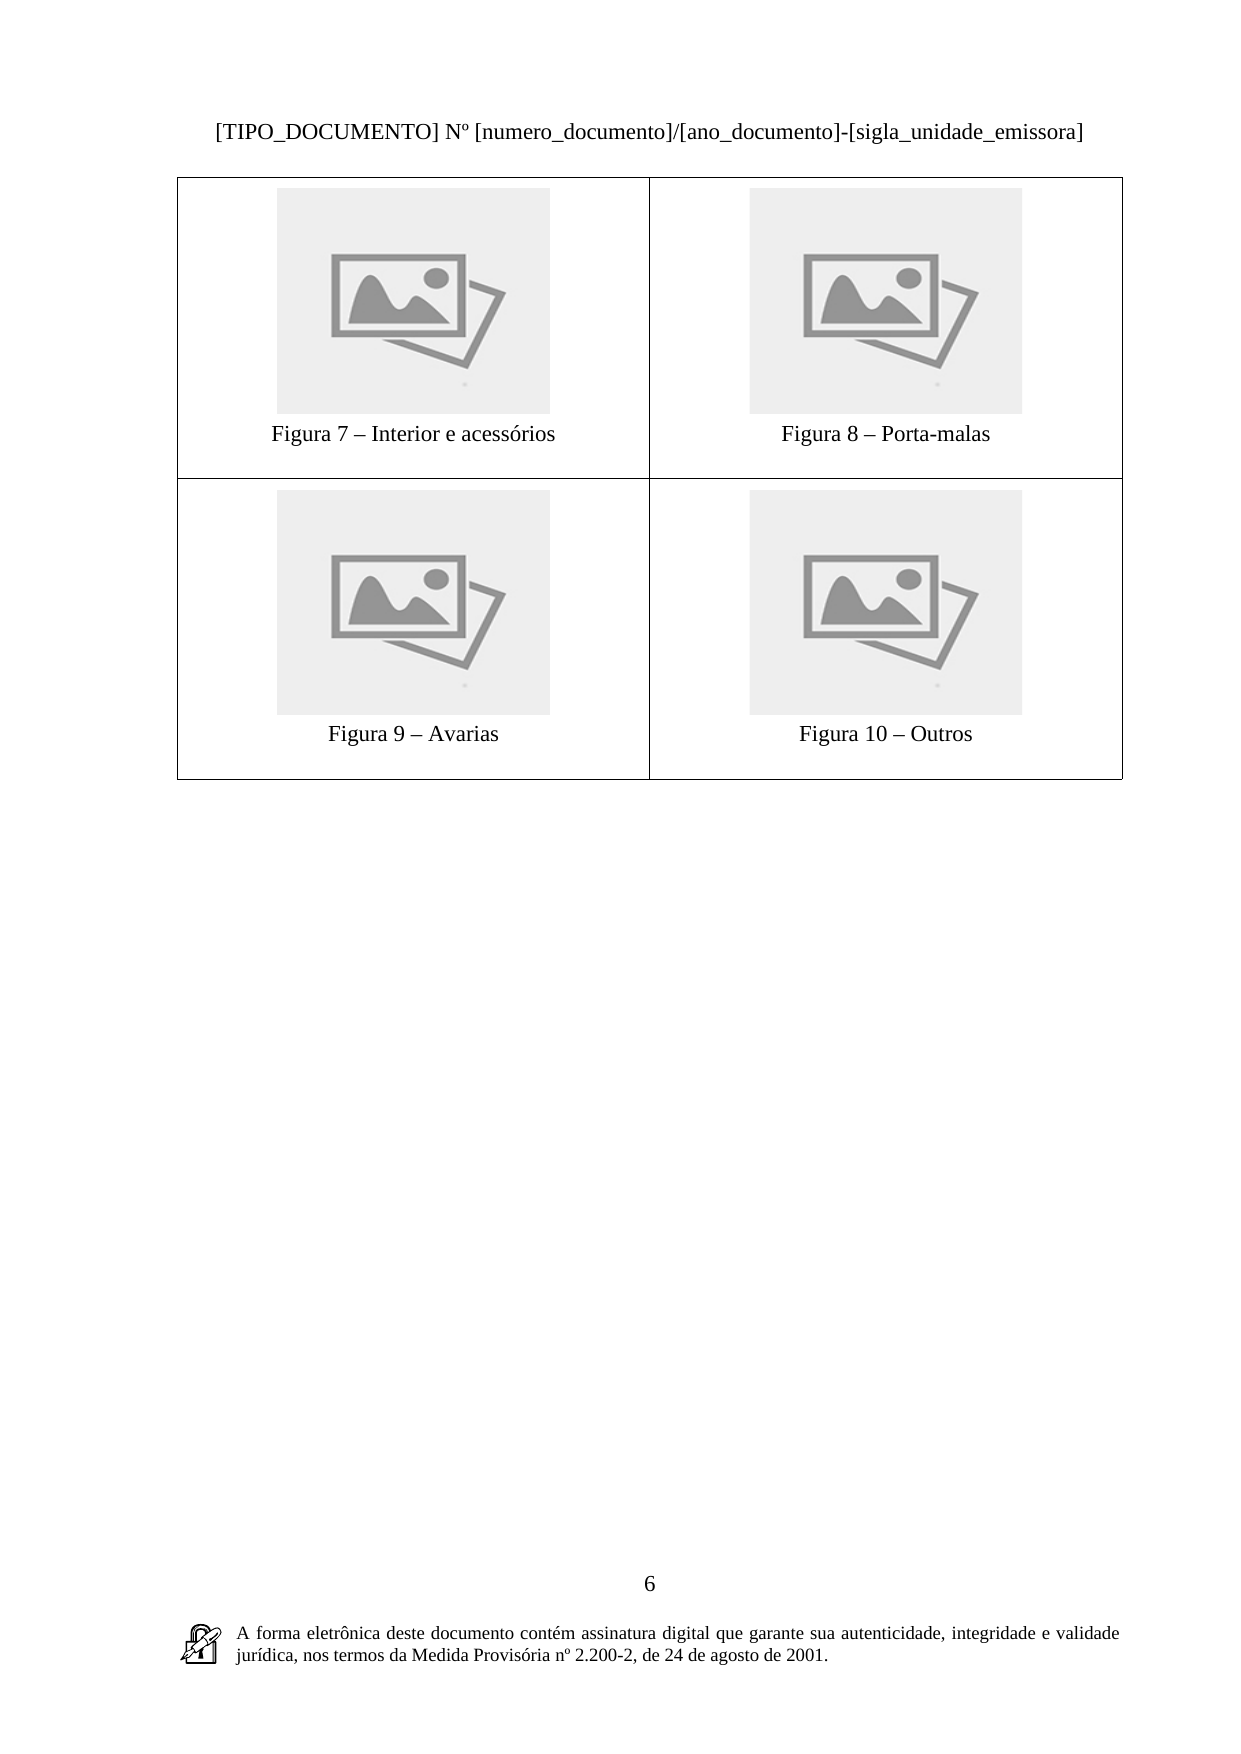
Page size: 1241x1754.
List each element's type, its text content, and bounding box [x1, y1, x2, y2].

table_cell Figura 10 – Outros [650, 479, 1122, 779]
picture [277, 490, 550, 715]
picture [277, 188, 550, 414]
table_cell Figura 9 – Avarias [178, 479, 649, 779]
picture [749, 188, 1023, 414]
picture [749, 490, 1023, 715]
table_cell Figura 7 – Interior e acessórios [178, 178, 649, 478]
table_cell Figura 8 – Porta-malas [650, 178, 1122, 478]
